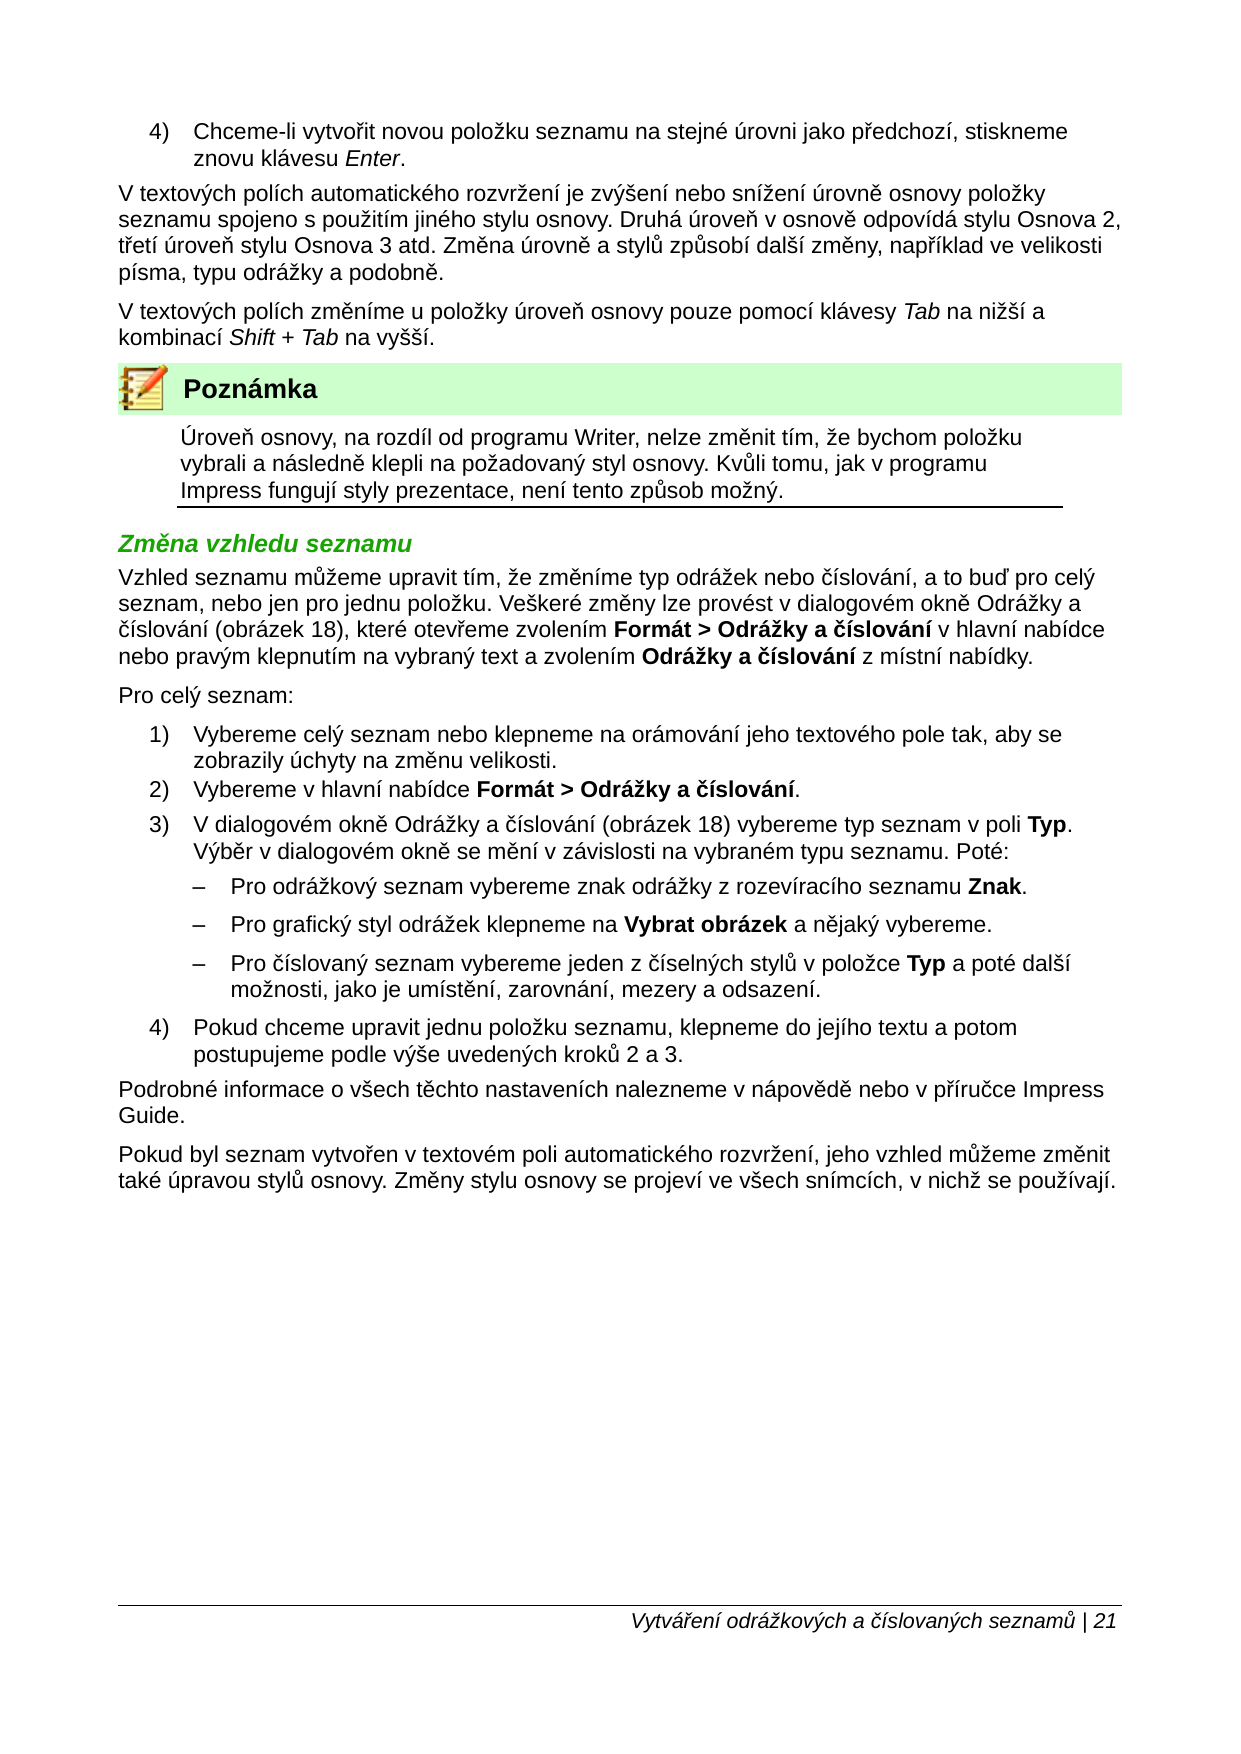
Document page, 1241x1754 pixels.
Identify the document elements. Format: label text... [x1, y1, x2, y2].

list Vybereme celý seznam nebo klepneme na orámování jeho textového pole tak, aby se zobrazily úchyty na změnu velikosti. [169, 721, 1122, 773]
list Pro číslovaný seznam vybereme jeden z číselných stylů v položce Typ a poté další možnosti, jako je umístění, zarovnání, mezery a odsazení. [192, 950, 1122, 1002]
text Vzhled seznamu můžeme upravit tím, že změníme typ odrážek nebo číslování, a to buď pro celý seznam, nebo jen pro jednu položku. Veškeré změny lze provést v dialogovém okně Odrážky a číslování (obrázek 18), které otevřeme zvolením Formát > Odrážky a číslování v hlavní nabídce nebo pravým klepnutím na vybraný text a zvolením Odrážky a číslování z místní nabídky. [118, 564, 1122, 669]
list V dialogovém okně Odrážky a číslování (obrázek 18) vybereme typ seznam v poli Typ. Výběr v dialogovém okně se mění v závislosti na vybraném typu seznamu. Poté: [169, 811, 1122, 864]
text Podrobné informace o všech těchto nastaveních nalezneme v nápovědě nebo v příručce Impress Guide. [118, 1076, 1122, 1129]
list Pro grafický styl odrážek klepneme na Vybrat obrázek a nějaký vybereme. [192, 911, 1122, 938]
text V textových polích automatického rozvržení je zvýšení nebo snížení úrovně osnovy položky seznamu spojeno s použitím jiného stylu osnovy. Druhá úroveň v osnově odpovídá stylu Osnova 2, třetí úroveň stylu Osnova 3 atd. Změna úrovně a stylů způsobí další změny, například ve velikosti písma, typu odrážky a podobně. [118, 180, 1122, 285]
list Pokud chceme upravit jednu položku seznamu, klepneme do jejího textu a potom postupujeme podle výše uvedených kroků 2 a 3. [169, 1014, 1122, 1067]
text Pokud byl seznam vytvořen v textovém poli automatického rozvržení, jeho vzhled můžeme změnit také úpravou stylů osnovy. Změny stylu osnovy se projeví ve všech snímcích, v nichž se používají. [118, 1141, 1122, 1194]
subtitle Změna vzhledu seznamu [118, 529, 1122, 558]
list Vybereme v hlavní nabídce Formát > Odrážky a číslování. [169, 776, 1122, 803]
subtitle Poznámka [118, 363, 1122, 415]
list Pro celý seznam: [118, 682, 1122, 708]
list Pro odrážkový seznam vybereme znak odrážky z rozevíracího seznamu Znak. [192, 873, 1122, 899]
list Chceme-li vytvořit novou položku seznamu na stejné úrovni jako předchozí, stiskneme znovu klávesu Enter. [169, 118, 1122, 171]
text V textových polích změníme u položky úroveň osnovy pouze pomocí klávesy Tab na nižší a kombinací Shift + Tab na vyšší. [118, 298, 1122, 350]
picture [119, 363, 170, 414]
text Úroveň osnovy, na rozdíl od programu Writer, nelze změnit tím, že bychom položku vybrali a následně klepli na požadovaný styl osnovy. Kvůli tomu, jak v programu Impress fungují styly prezentace, není tento způsob možný. [177, 421, 1063, 506]
